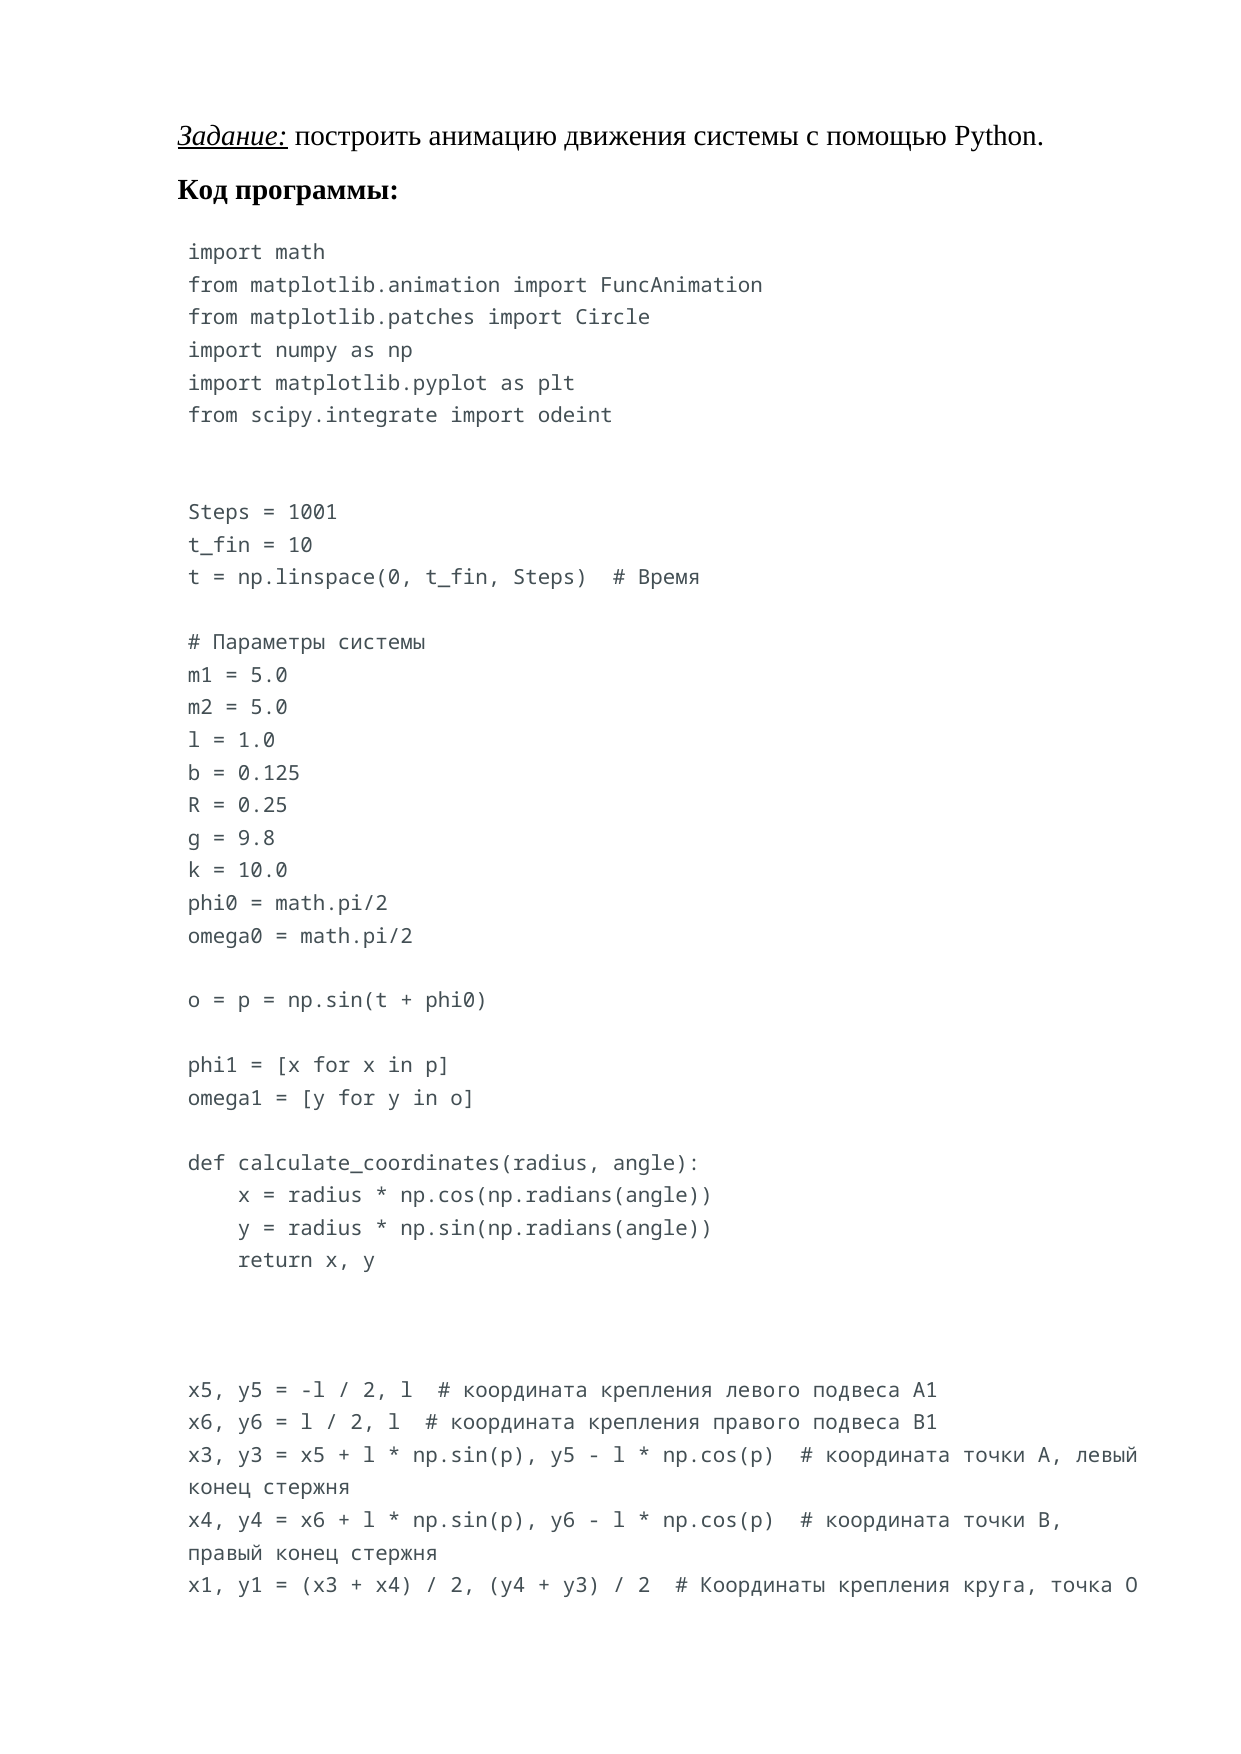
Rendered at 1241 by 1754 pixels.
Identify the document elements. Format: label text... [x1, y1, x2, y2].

text Задание: построить анимацию движения системы с помощью Python. [177, 118, 1152, 152]
text Код программы: [177, 172, 1152, 206]
table_header import math from matplotlib.animation import FuncAnimation from matplotlib.patches import Circle import numpy as np import matplotlib.pyplot as plt from scipy.integrate import odeint Steps = 1001 t_fin = 10 t = np.linspace(0, t_fin, Steps) # Время # Параметры системы m1 = 5.0 m2 = 5.0 l = 1.0 b = 0.125 R = 0.25 g = 9.8 k = 10.0 phi0 = math.pi/2 omega0 = math.pi/2 o = p = np.sin(t + phi0) phi1 = [x for x in p] omega1 = [y for y in o] def calculate_coordinates(radius, angle): x = radius * np.cos(np.radians(angle)) y = radius * np.sin(np.radians(angle)) return x, y x5, y5 = -l / 2, l # координата крепления левого подвеса A1 x6, y6 = l / 2, l # координата крепления правого подвеса B1 x3, y3 = x5 + l * np.sin(p), y5 - l * np.cos(p) # координата точки А, левый конец стержня x4, y4 = x6 + l * np.sin(p), y6 - l * np.cos(p) # координата точки B, правый конец стержня x1, y1 = (x3 + x4) / 2, (y4 + y3) / 2 # Координаты крепления круга, точка O [177, 227, 1152, 1613]
